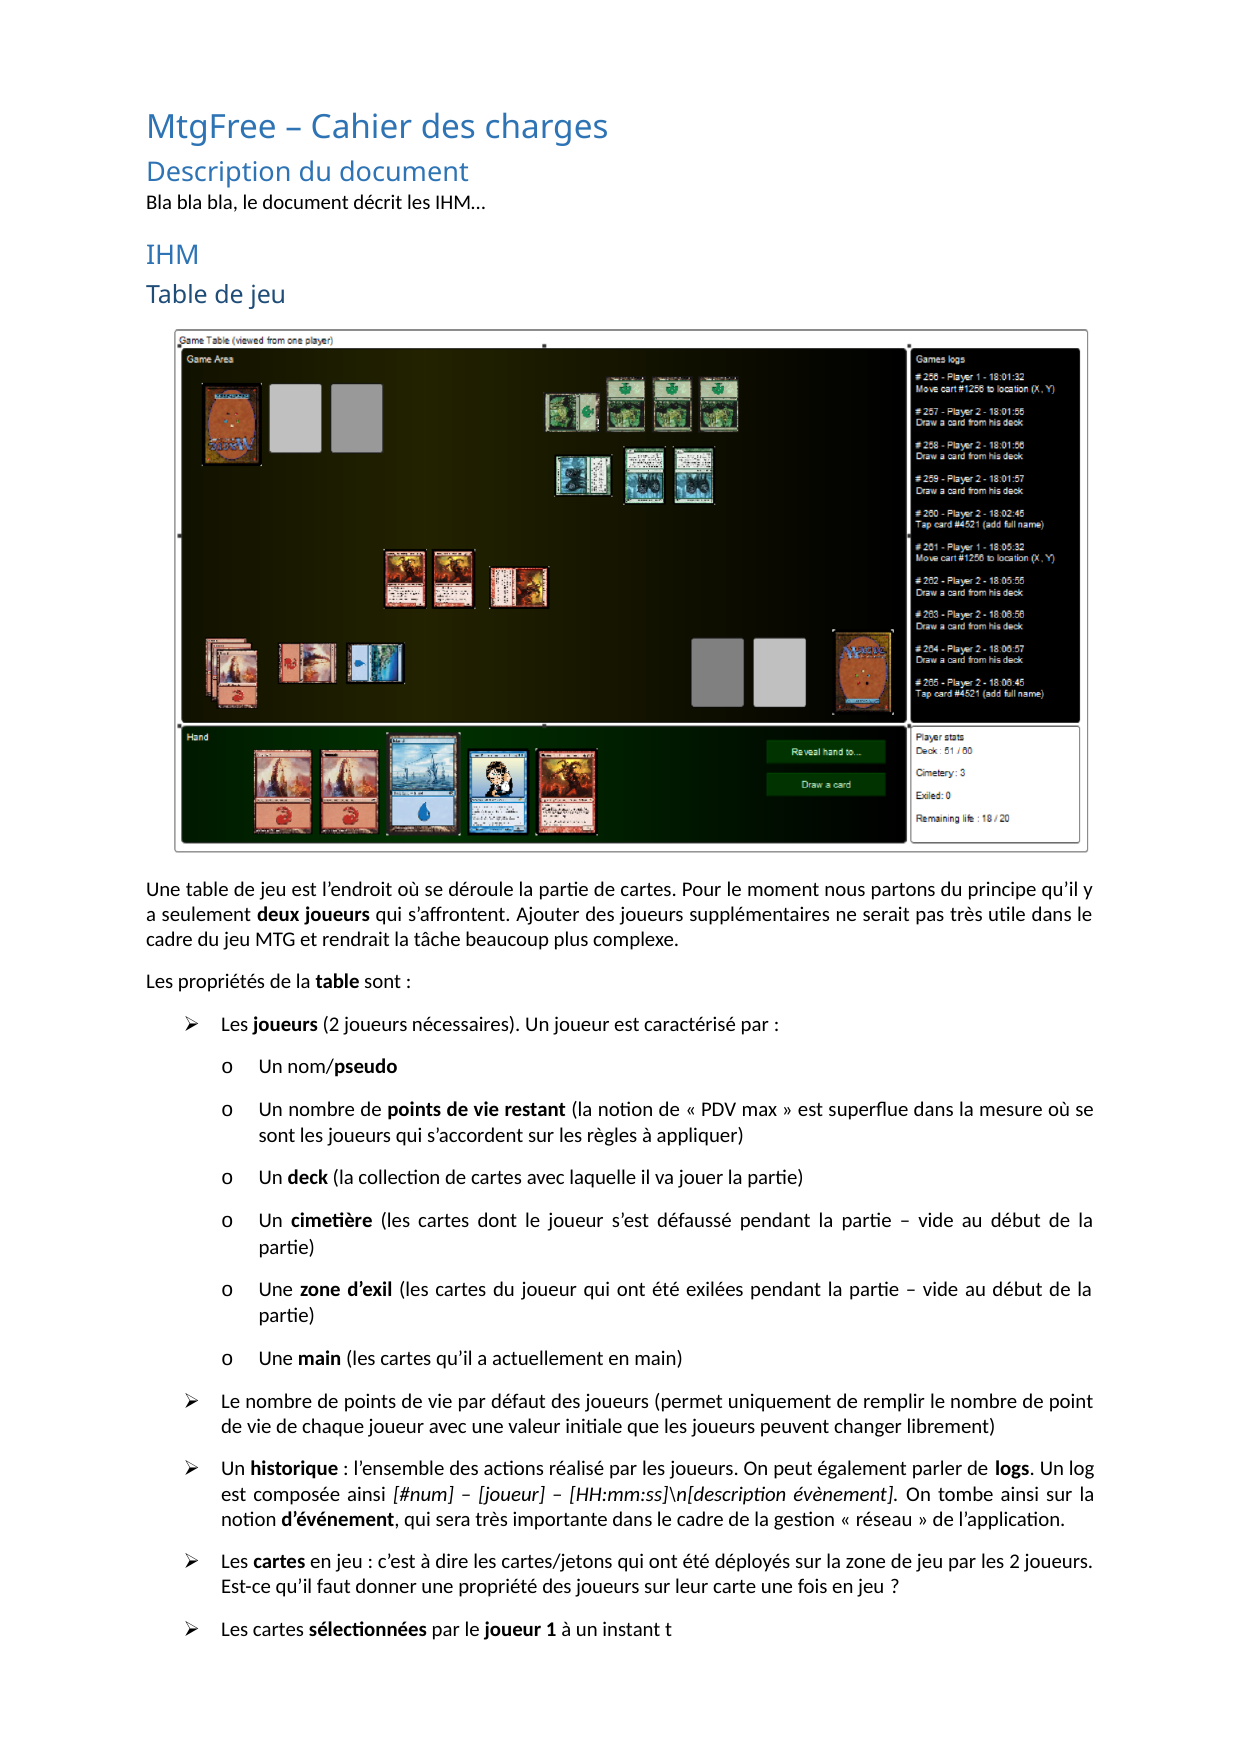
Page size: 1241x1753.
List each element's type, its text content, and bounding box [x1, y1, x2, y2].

subtitle Description du document [146, 153, 1094, 189]
list Un nombre de points de vie restant (la notion de « PDV max » est superflue dans la mesure où se sont les joueurs qui s’accordent sur les règles à appliquer) [221, 1096, 1094, 1148]
subtitle IHM [146, 236, 1094, 273]
list Le nombre de points de vie par défaut des joueurs (permet uniquement de remplir le nombre de point de vie de chaque joueur avec une valeur initiale que les joueurs peuvent changer librement) [183, 1388, 1094, 1439]
text Les propriétés de la table sont : [146, 969, 1094, 994]
list Un deck (la collection de cartes avec laquelle il va jouer la partie) [221, 1164, 1094, 1191]
list Un cimetière (les cartes dont le joueur s’est défaussé pendant la partie – vide au début de la partie) [221, 1208, 1094, 1259]
list Les cartes sélectionnées par le joueur 1 à un instant t [183, 1616, 1094, 1641]
subtitle MtgFree – Cahier des charges [146, 103, 1094, 148]
list Une zone d’exil (les cartes du joueur qui ont été exilées pendant la partie – vide au début de la partie) [221, 1276, 1094, 1328]
list Un nom/pseudo [221, 1053, 1094, 1079]
text Une table de jeu est l’endroit où se déroule la partie de cartes. Pour le moment nous partons du principe qu’il y a seulement deux joueurs qui s’affrontent. Ajouter des joueurs supplémentaires ne serait pas très utile dans le cadre du jeu MTG et rendrait la tâche beaucoup plus complexe. [146, 876, 1094, 952]
list Les cartes en jeu : c’est à dire les cartes/jetons qui ont été déployés sur la zone de jeu par les 2 joueurs. Est-ce qu’il faut donner une propriété des joueurs sur leur carte une fois en jeu ? [183, 1548, 1094, 1599]
list Une main (les cartes qu’il a actuellement en main) [221, 1345, 1094, 1371]
list Les joueurs (2 joueurs nécessaires). Un joueur est caractérisé par : [183, 1011, 1094, 1036]
list Un historique : l’ensemble des actions réalisé par les joueurs. On peut également parler de logs. Un log est composée ainsi [#num] – [joueur] – [HH:mm:ss]\n[description évènement]. On tombe ainsi sur la notion d’événement, qui sera très importante dans le cadre de la gestion « réseau » de l’application. [183, 1455, 1094, 1532]
text Bla bla bla, le document décrit les IHM… [146, 189, 1094, 215]
subtitle Table de jeu [146, 277, 1094, 311]
